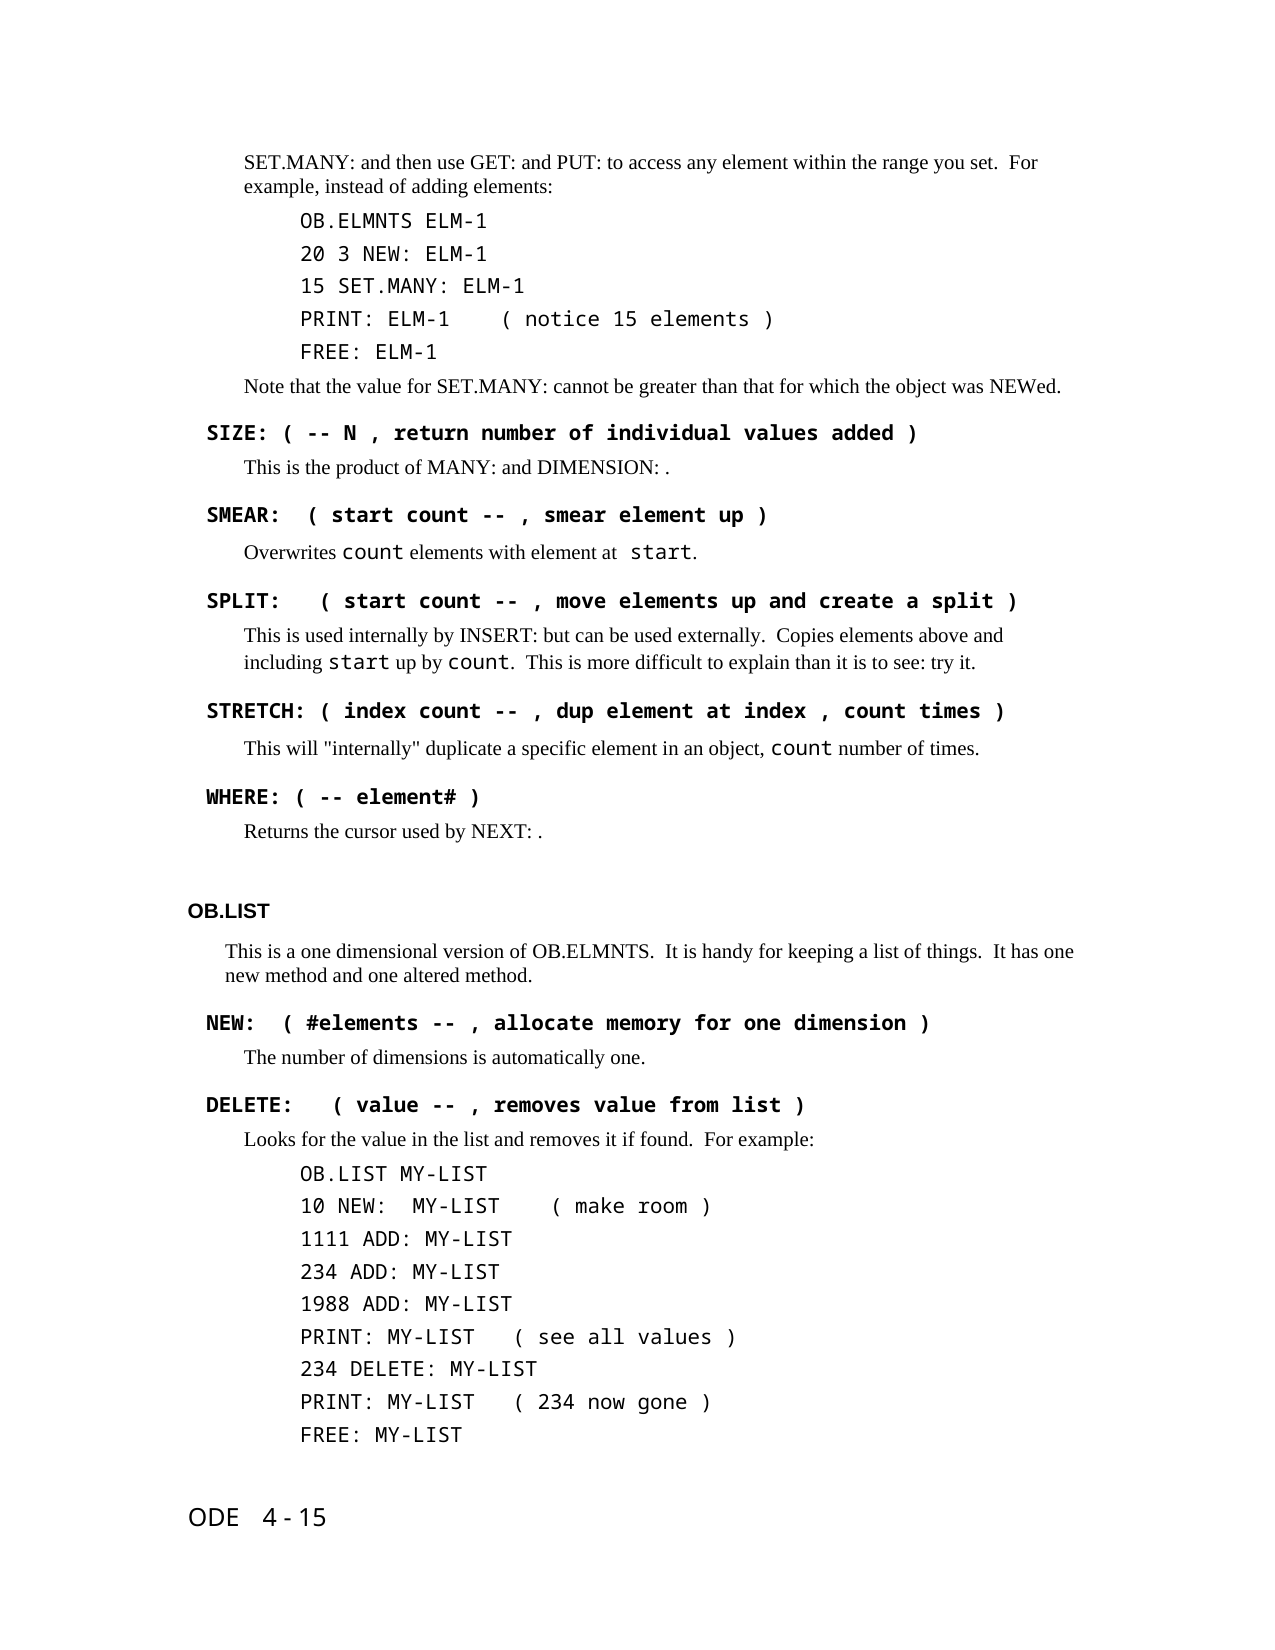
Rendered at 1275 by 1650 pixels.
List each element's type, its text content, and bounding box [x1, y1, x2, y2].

text 20 3 NEW: ELM-1 [300, 239, 1087, 267]
subtitle OB.LIST [187, 898, 1087, 922]
text PRINT: MY-LIST ( 234 now gone ) [300, 1387, 1087, 1416]
text 234 ADD: MY-LIST [300, 1257, 1087, 1285]
text 1111 ADD: MY-LIST [300, 1224, 1087, 1253]
text .ELMNTS, ^-;SMEAR: ( start count -- , smear element up ) [206, 500, 1162, 529]
text 234 DELETE: MY-LIST [300, 1354, 1087, 1383]
text OB.ELMNTS ELM-1 [300, 206, 1087, 235]
text .ELMNTS, ^-;WHERE: ( -- element# ) [206, 782, 1162, 811]
text .LIST, ^-;DELETE: ( value -- , removes value from list ) [206, 1090, 1162, 1118]
text Looks for the value in the list and removes it if found. For example: [244, 1127, 1087, 1151]
text .ELMNTS, ^-;STRETCH: ( index count -- , dup element at index , count times ) [206, 696, 1162, 725]
text The number of dimensions is automatically one. [244, 1045, 1087, 1069]
text This is used internally by INSERT: but can be used externally. Copies elements above and including start up by count. This is more difficult to explain than it is to see: try it. [244, 623, 1087, 676]
text OB.LIST MY-LIST [300, 1159, 1087, 1187]
text This will "internally" duplicate a specific element in an object, count number of times. [244, 733, 1087, 762]
text Returns the cursor used by NEXT: . [244, 819, 1087, 843]
text Note that the value for SET.MANY: cannot be greater than that for which the object was NEWed. [244, 374, 1087, 398]
text PRINT: MY-LIST ( see all values ) [300, 1322, 1087, 1350]
text SET.MANY: and then use GET: and PUT: to access any element within the range you set. For example, instead of adding elements: [244, 150, 1087, 198]
text 1988 ADD: MY-LIST [300, 1289, 1087, 1318]
text .ELMNTS, ^-;SIZE: ( -- N , return number of individual values added ) [206, 418, 1162, 447]
text FREE: ELM-1 [300, 337, 1087, 365]
text 15 SET.MANY: ELM-1 [300, 272, 1087, 300]
text Overwrites count elements with element at start. [244, 537, 1087, 565]
text PRINT: ELM-1 ( notice 15 elements ) [300, 304, 1087, 333]
text 10 NEW: MY-LIST ( make room ) [300, 1192, 1087, 1220]
text FREE: MY-LIST [300, 1420, 1087, 1448]
text .LIST, ^-;This is a one dimensional version of OB.ELMNTS. It is handy for keeping a list of things. It has one new method and one altered method. [225, 939, 1087, 987]
text .ELMNTS, ^-;SPLIT: ( start count -- , move elements up and create a split ) [206, 586, 1162, 615]
text This is the product of MANY: and DIMENSION: . [244, 455, 1087, 479]
text .LIST, ^-;NEW: ( #elements -- , allocate memory for one dimension ) [206, 1008, 1162, 1037]
